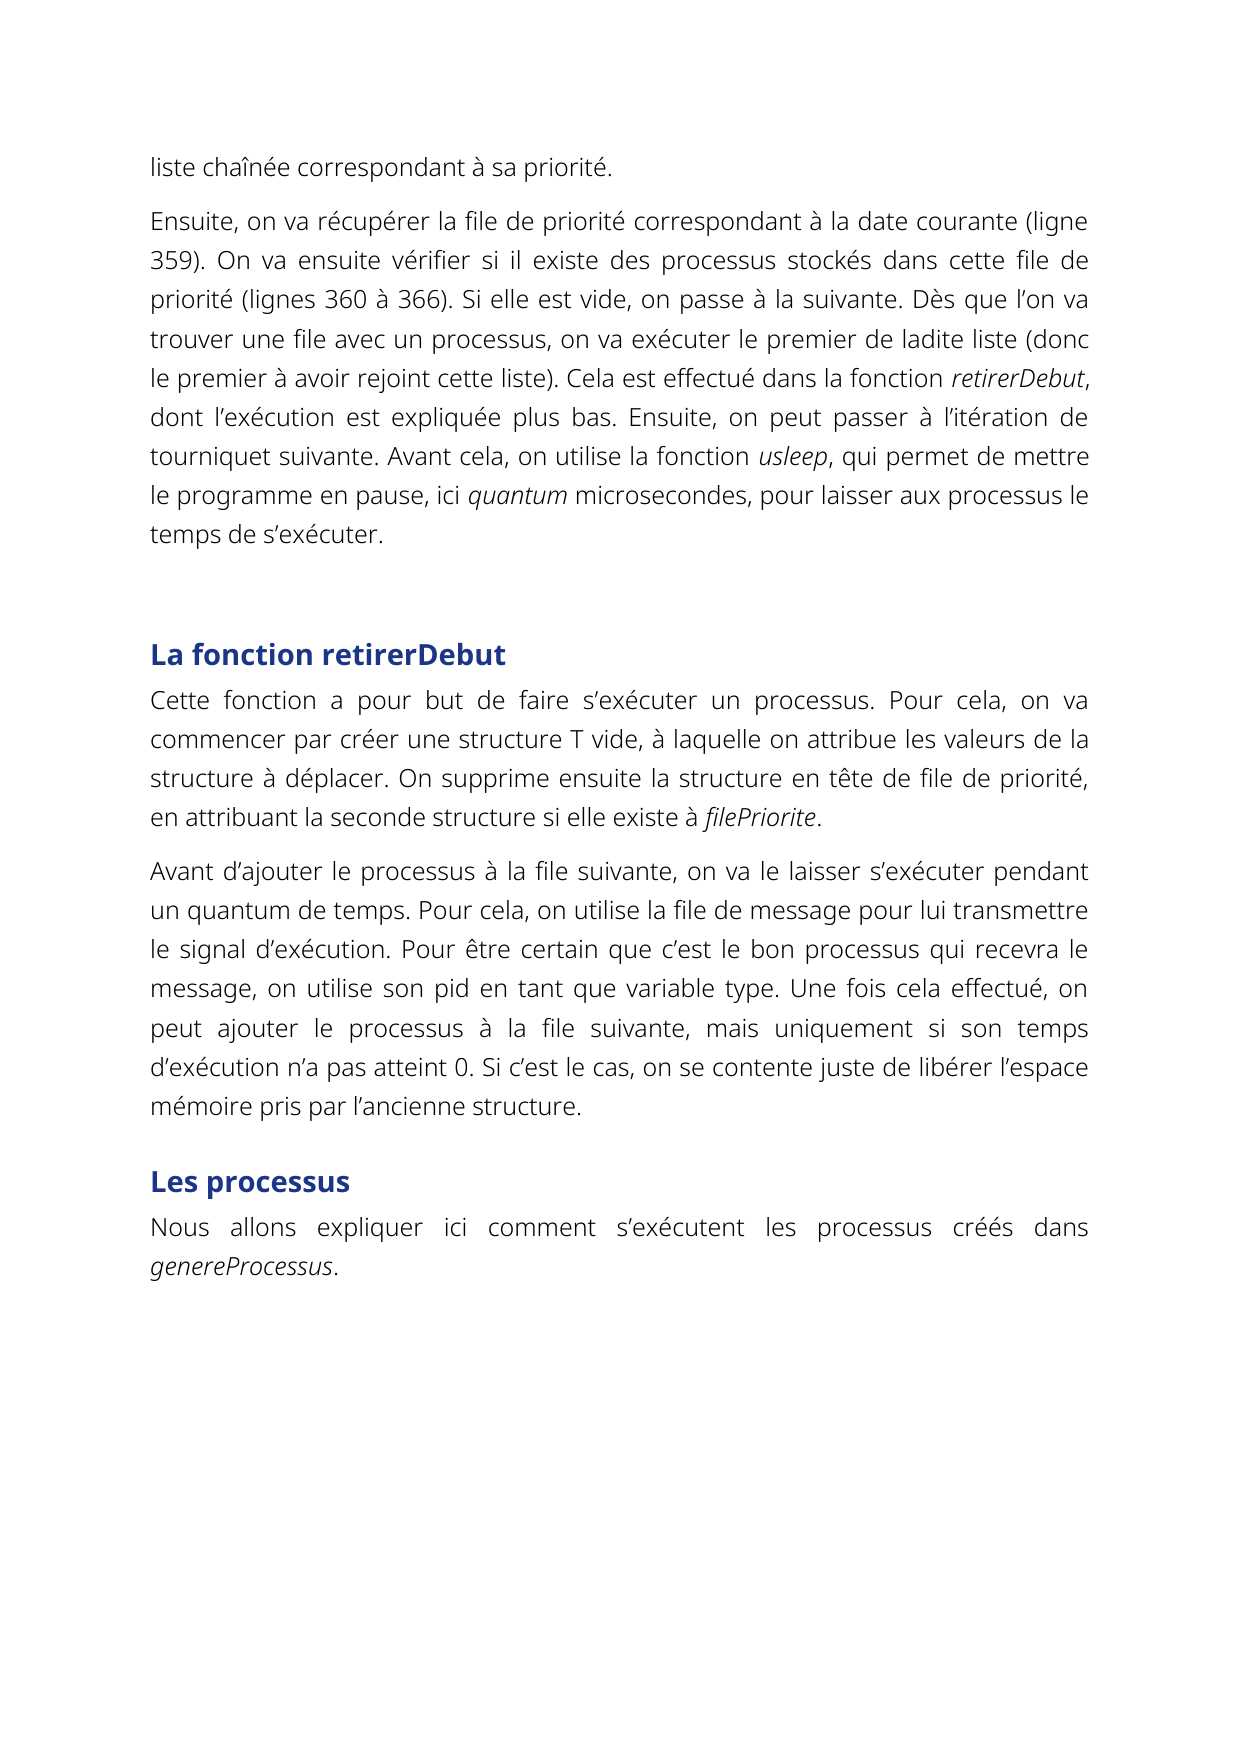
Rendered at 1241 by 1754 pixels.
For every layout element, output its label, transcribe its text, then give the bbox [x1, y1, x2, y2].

subtitle La fonction retirerDebut [150, 634, 1090, 674]
text Nous allons expliquer ici comment s’exécutent les processus créés dans genereProcessus. [150, 1209, 1090, 1282]
text Avant d’ajouter le processus à la file suivante, on va le laisser s’exécuter pendant un quantum de temps. Pour cela, on utilise la file de message pour lui transmettre le signal d’exécution. Pour être certain que c’est le bon processus qui recevra le message, on utilise son pid en tant que variable type. Une fois cela effectué, on peut ajouter le processus à la file suivante, mais uniquement si son temps d’exécution n’a pas atteint 0. Si c’est le cas, on se contente juste de libérer l’espace mémoire pris par l’ancienne structure. [150, 854, 1090, 1123]
text Cette fonction a pour but de faire s’exécuter un processus. Pour cela, on va commencer par créer une structure T vide, à laquelle on attribue les valeurs de la structure à déplacer. On supprime ensuite la structure en tête de file de priorité, en attribuant la seconde structure si elle existe à filePriorite. [150, 682, 1090, 834]
text Ensuite, on va récupérer la file de priorité correspondant à la date courante (ligne 359). On va ensuite vérifier si il existe des processus stockés dans cette file de priorité (lignes 360 à 366). Si elle est vide, on passe à la suivante. Dès que l’on va trouver une file avec un processus, on va exécuter le premier de ladite liste (donc le premier à avoir rejoint cette liste). Cela est effectué dans la fonction retirerDebut, dont l’exécution est expliquée plus bas. Ensuite, on peut passer à l’itération de tourniquet suivante. Avant cela, on utilise la fonction usleep, qui permet de mettre le programme en pause, ici quantum microsecondes, pour laisser aux processus le temps de s’exécuter. [150, 204, 1090, 551]
text liste chaînée correspondant à sa priorité. [150, 150, 1090, 184]
subtitle Les processus [150, 1161, 1090, 1201]
